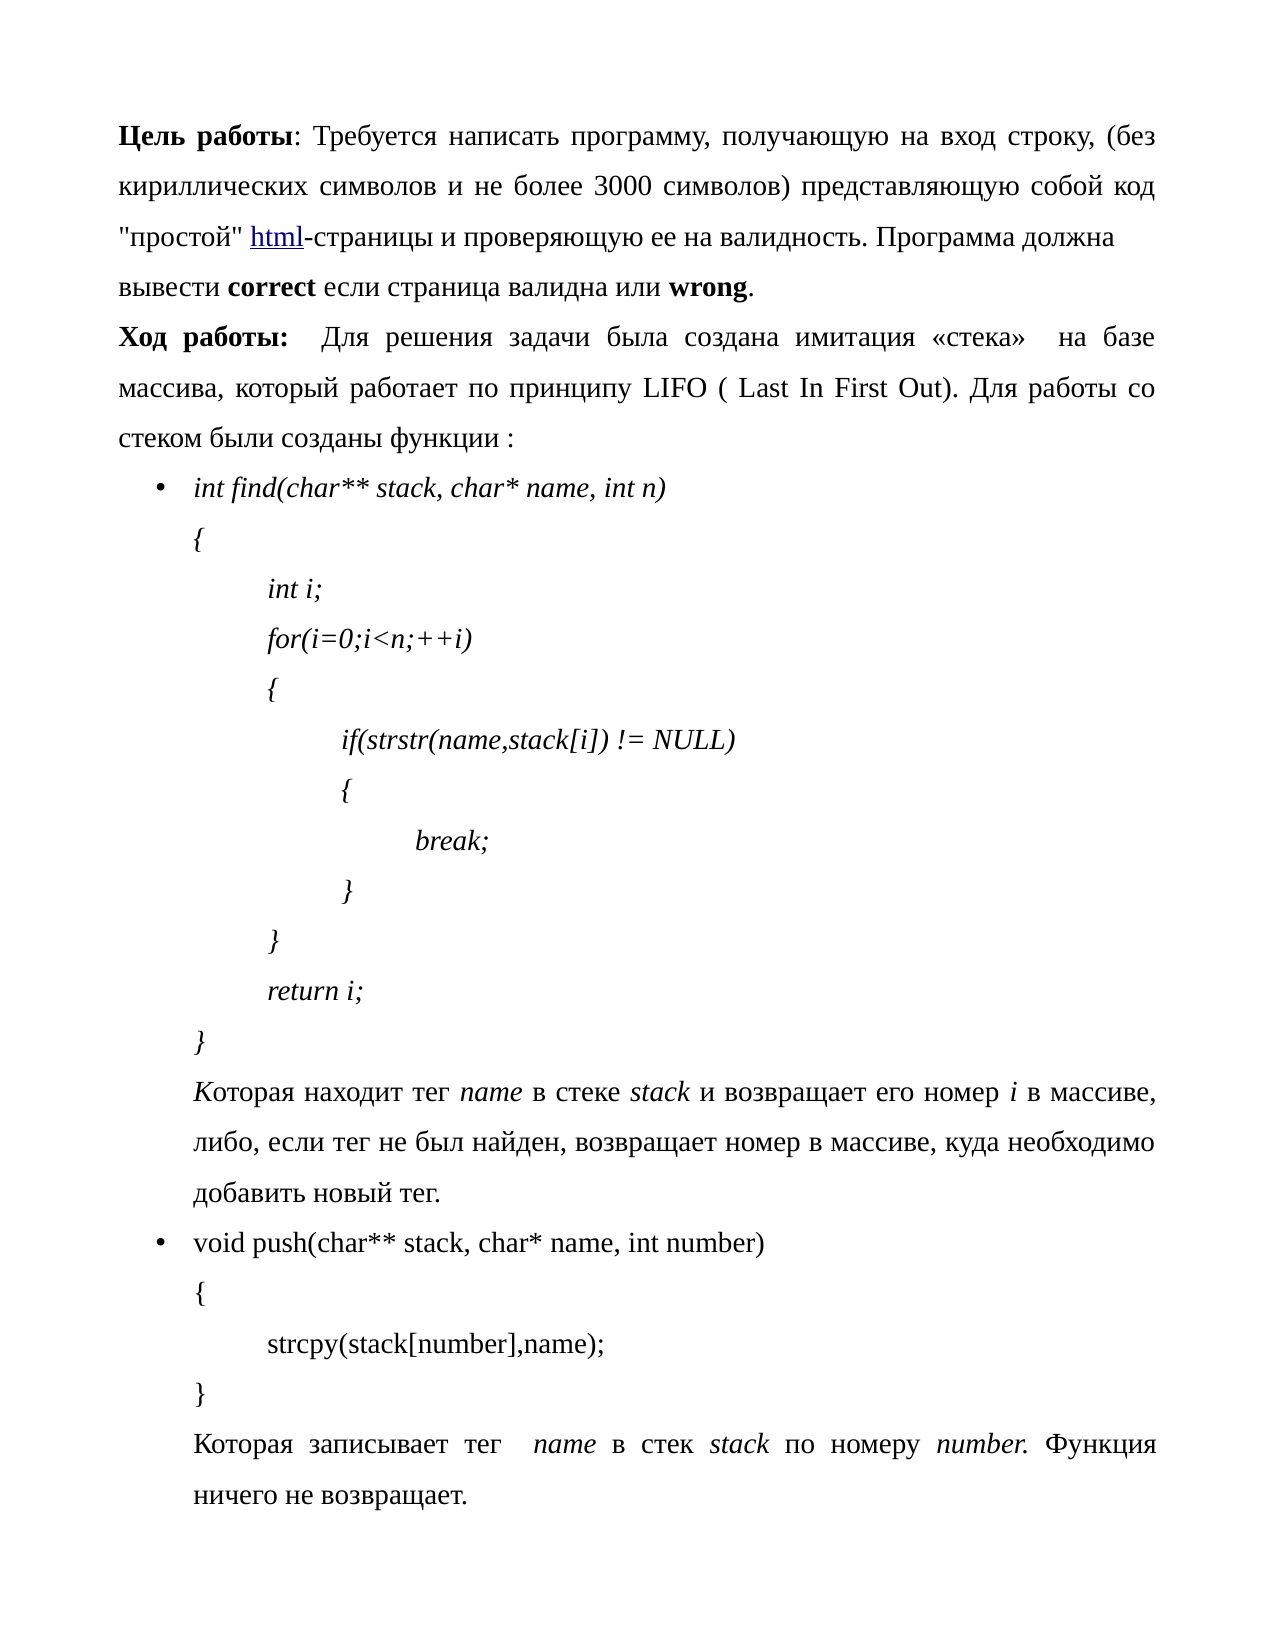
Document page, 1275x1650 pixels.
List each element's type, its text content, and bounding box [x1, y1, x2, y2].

text Цель работы: Требуется написать программу, получающую на вход строку, (без кириллических символов и не более 3000 символов) представляющую собой код "простой" html-страницы и проверяющую ее на валидность. Программа должна [118, 118, 1157, 252]
text вывести correct если страница валидна или wrong. [118, 269, 1157, 303]
list if(strstr(name,stack[i]) != NULL) [156, 722, 1157, 756]
list void push(char** stack, char* name, int number) [156, 1225, 1157, 1259]
list int find(char** stack, char* name, int n) [156, 470, 1157, 504]
list } [156, 873, 1157, 906]
list return i; [156, 973, 1157, 1007]
list int i; [156, 571, 1157, 604]
list strcpy(stack[number],name); [156, 1326, 1157, 1359]
list { [156, 672, 1157, 705]
text Ход работы: Для решения задачи была создана имитация «стека» на базе массива, который работает по принципу LIFO ( Last In First Out). Для работы со стеком были созданы функции : [118, 319, 1157, 453]
list { [156, 521, 1157, 554]
list { [156, 1276, 1157, 1309]
list } Которая находит тег name в стеке stack и возвращает его номер i в массиве, либо, если тег не был найден, возвращает номер в массиве, куда необходимо добавить новый тег. [156, 1024, 1157, 1208]
list } [156, 923, 1157, 957]
list } [156, 1376, 1157, 1410]
list Которая записывает тег name в стек stack по номеру number. Функция ничего не возвращает. [156, 1426, 1157, 1510]
list for(i=0;i<n;++i) [156, 621, 1157, 655]
list break; [156, 823, 1157, 856]
list { [156, 772, 1157, 806]
